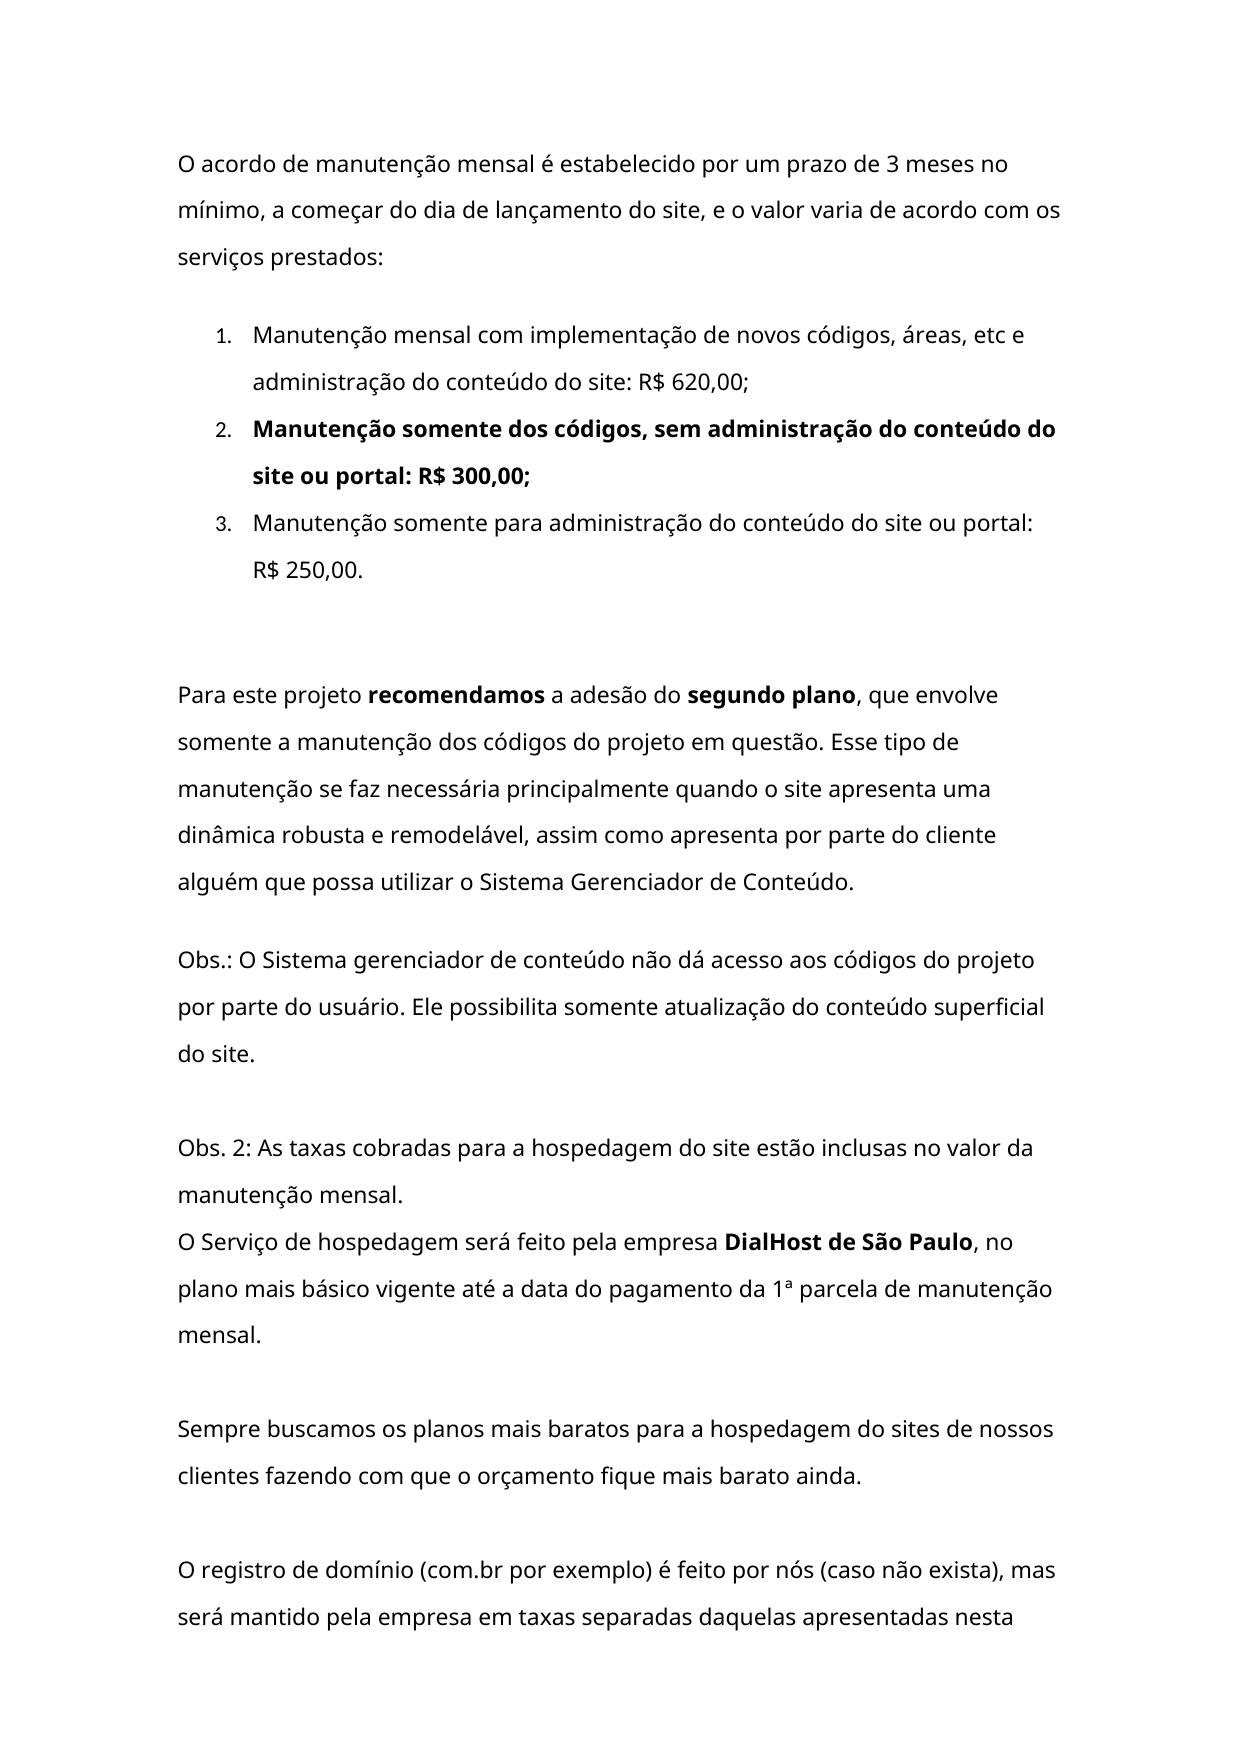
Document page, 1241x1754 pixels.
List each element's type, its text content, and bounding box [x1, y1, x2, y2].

list Manutenção mensal com implementação de novos códigos, áreas, etc e administração do conteúdo do site: R$ 620,00; [215, 319, 1063, 398]
text Obs.: O Sistema gerenciador de conteúdo não dá acesso aos códigos do projeto por parte do usuário. Ele possibilita somente atualização do conteúdo superficial do site. [177, 944, 1063, 1069]
text O acordo de manutenção mensal é estabelecido por um prazo de 3 meses no mínimo, a começar do dia de lançamento do site, e o valor varia de acordo com os serviços prestados: [177, 148, 1063, 273]
list Manutenção somente para administração do conteúdo do site ou portal: R$ 250,00. [215, 507, 1063, 585]
text Para este projeto recomendamos a adesão do segundo plano, que envolve somente a manutenção dos códigos do projeto em questão. Esse tipo de manutenção se faz necessária principalmente quando o site apresenta uma dinâmica robusta e remodelável, assim como apresenta por parte do cliente alguém que possa utilizar o Sistema Gerenciador de Conteúdo. [177, 679, 1063, 898]
text O Serviço de hospedagem será feito pela empresa DialHost de São Paulo, no plano mais básico vigente até a data do pagamento da 1ª parcela de manutenção mensal. [177, 1226, 1063, 1351]
text Sempre buscamos os planos mais baratos para a hospedagem do sites de nossos clientes fazendo com que o orçamento fique mais barato ainda. O registro de domínio (com.br por exemplo) é feito por nós (caso não exista), mas será mantido pela empresa em taxas separadas daquelas apresentadas nesta [177, 1413, 1063, 1632]
list Manutenção somente dos códigos, sem administração do conteúdo do site ou portal: R$ 300,00; [215, 413, 1063, 491]
text Obs. 2: As taxas cobradas para a hospedagem do site estão inclusas no valor da manutenção mensal. [177, 1132, 1063, 1210]
